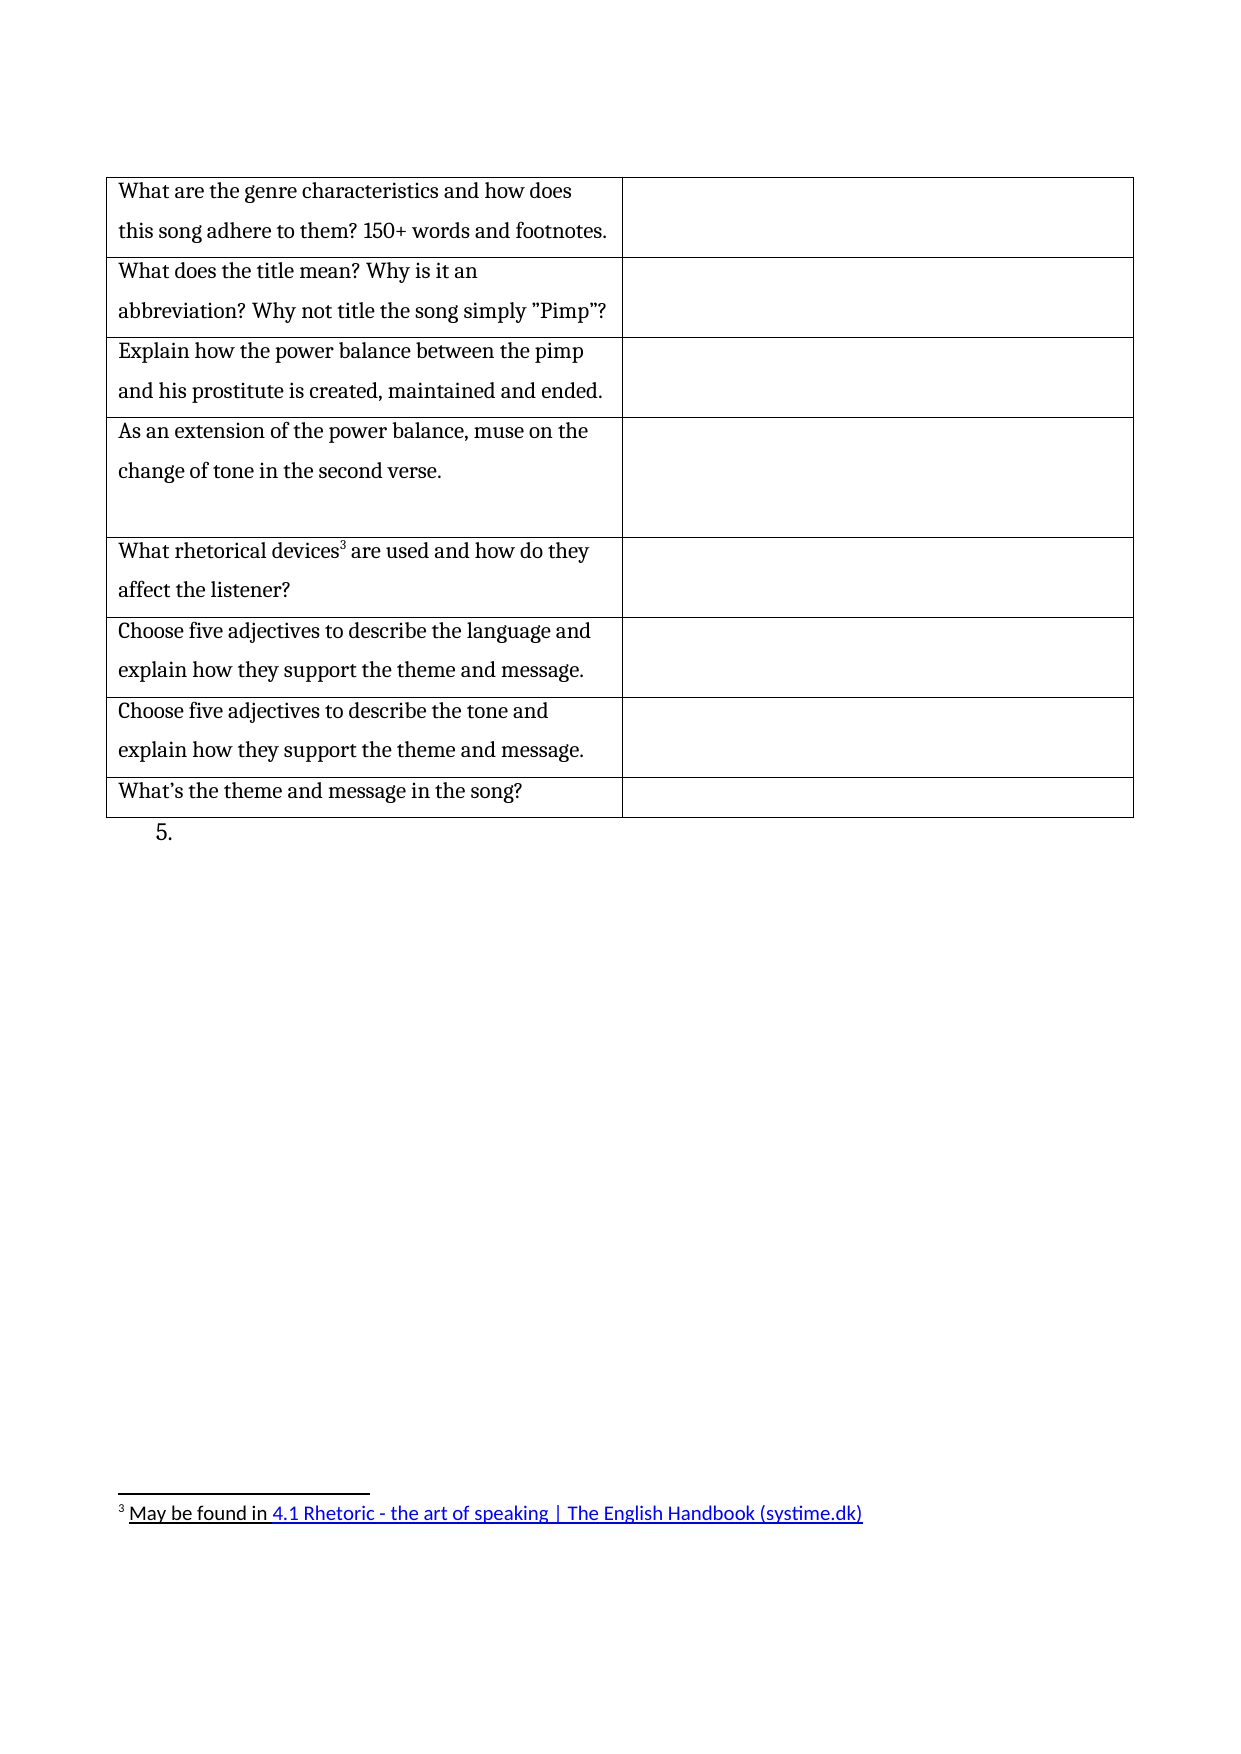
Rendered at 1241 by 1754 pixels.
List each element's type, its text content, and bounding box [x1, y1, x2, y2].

table_cell [623, 178, 1133, 257]
table_cell What does the title mean? Why is it an abbreviation? Why not title the song simply ”Pimp”? [107, 258, 622, 337]
table_cell [623, 338, 1133, 417]
table_cell What’s the theme and message in the song? [107, 778, 622, 817]
table_cell What are the genre characteristics and how does this song adhere to them? 150+ words and footnotes. [107, 178, 622, 257]
table_cell Choose five adjectives to describe the language and explain how they support the theme and message. [107, 618, 622, 697]
table_cell [623, 258, 1133, 337]
table_cell [623, 698, 1133, 777]
table_cell [623, 618, 1133, 697]
table_cell As an extension of the power balance, muse on the change of tone in the second verse. [107, 418, 622, 537]
table_cell [623, 418, 1133, 537]
table_cell Explain how the power balance between the pimp and his prostitute is created, maintained and ended. [107, 338, 622, 417]
table_cell [623, 778, 1133, 817]
table_cell Choose five adjectives to describe the tone and explain how they support the theme and message. [107, 698, 622, 777]
table_cell [623, 538, 1133, 617]
table_cell What rhetorical devices are used and how do they affect the listener? [107, 538, 622, 617]
